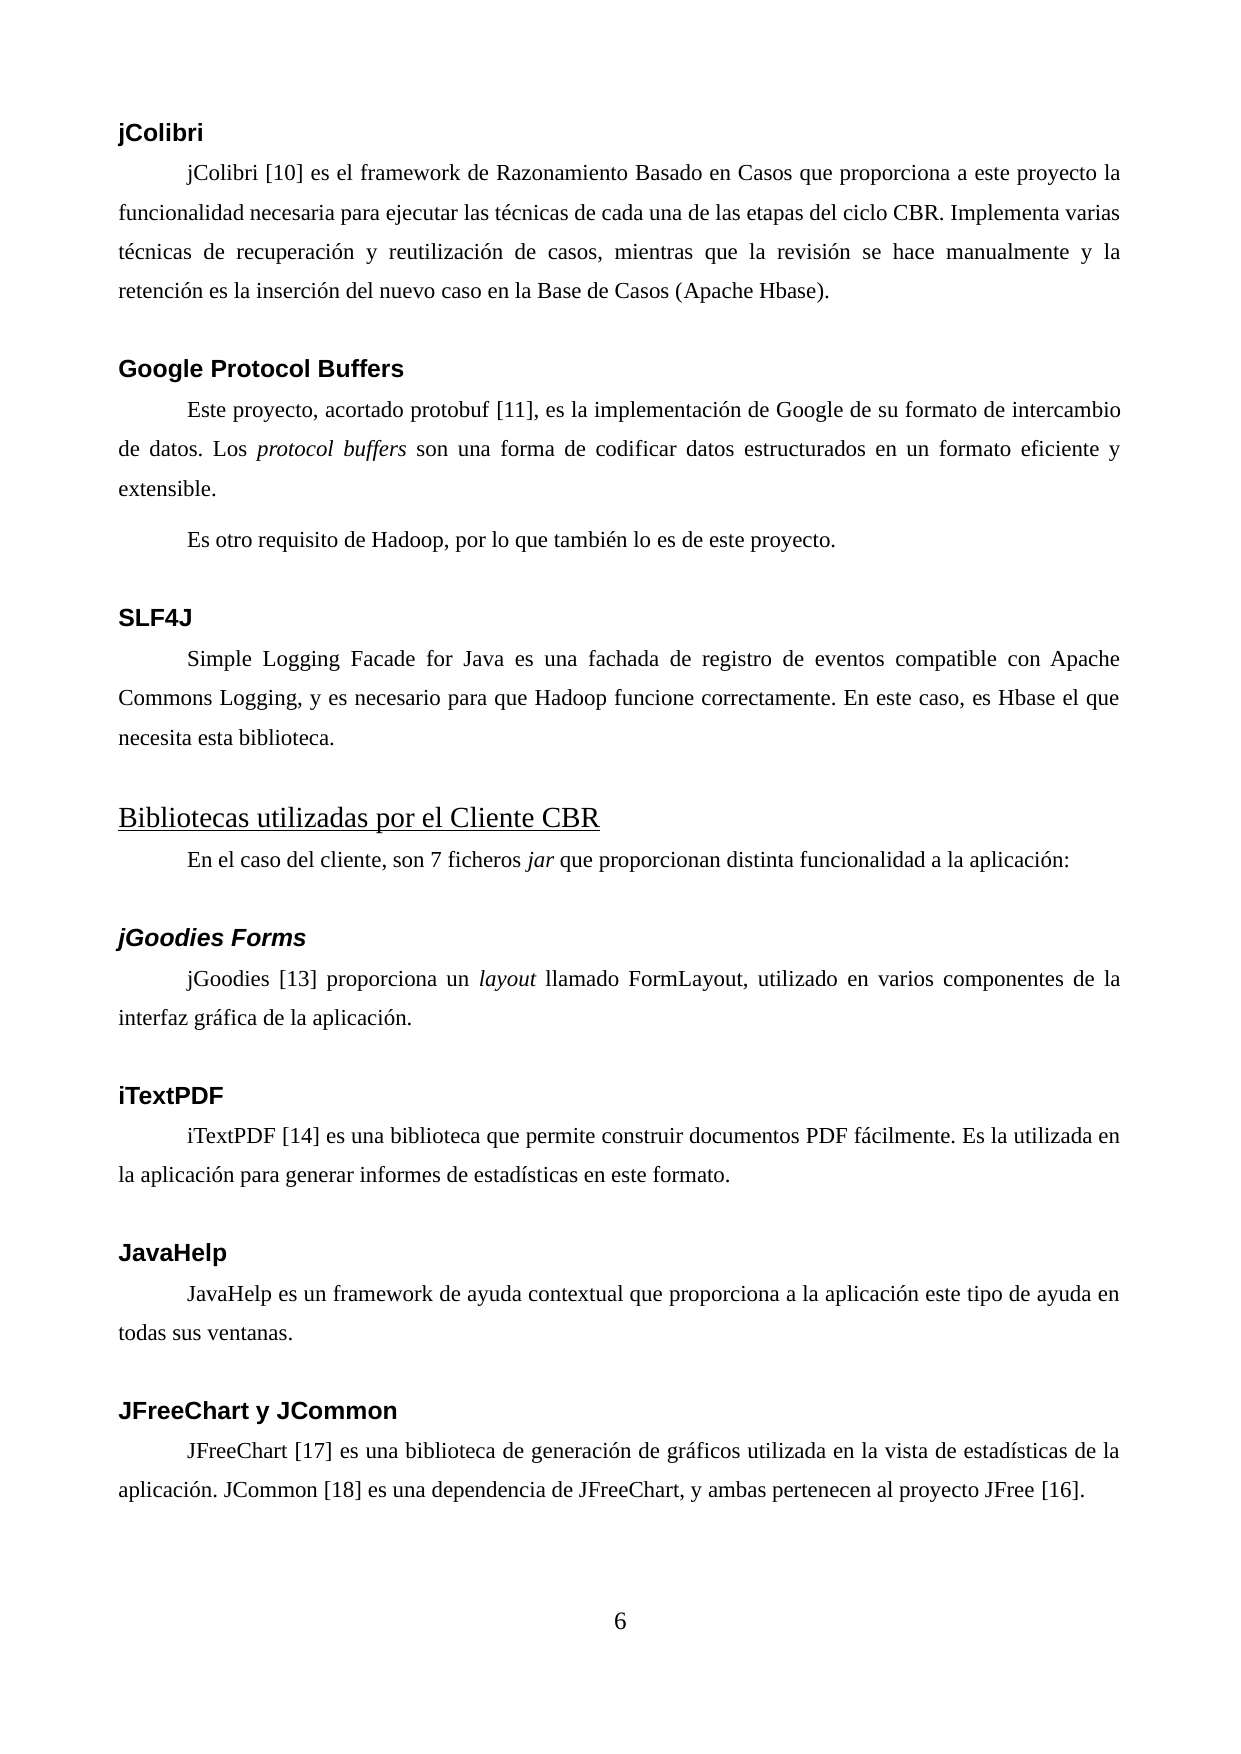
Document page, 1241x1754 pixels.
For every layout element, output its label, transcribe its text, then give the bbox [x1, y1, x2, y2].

subtitle jColibri [118, 118, 1122, 147]
text jColibri [10] es el framework de Razonamiento Basado en Casos que proporciona a este proyecto la funcionalidad necesaria para ejecutar las técnicas de cada una de las etapas del ciclo CBR. Implementa varias técnicas de recuperación y reutilización de casos, mientras que la revisión se hace manualmente y la retención es la inserción del nuevo caso en la Base de Casos (Apache Hbase). [118, 159, 1122, 304]
subtitle Bibliotecas utilizadas por el Cliente CBR [118, 801, 1122, 834]
text JFreeChart [17] es una biblioteca de generación de gráficos utilizada en la vista de estadísticas de la aplicación. JCommon [18] es una dependencia de JFreeChart, y ambas pertenecen al proyecto JFree [16]. [118, 1437, 1122, 1503]
subtitle SLF4J [118, 603, 1122, 632]
subtitle JFreeChart y JCommon [118, 1396, 1122, 1424]
subtitle JavaHelp [118, 1238, 1122, 1267]
text JavaHelp es un framework de ayuda contextual que proporciona a la aplicación este tipo de ayuda en todas sus ventanas. [118, 1279, 1122, 1345]
subtitle jGoodies Forms [118, 923, 1122, 952]
text jGoodies [13] proporciona un layout llamado FormLayout, utilizado en varios componentes de la interfaz gráfica de la aplicación. [118, 964, 1122, 1030]
text iTextPDF [14] es una biblioteca que permite construir documentos PDF fácilmente. Es la utilizada en la aplicación para generar informes de estadísticas en este formato. [118, 1122, 1122, 1188]
subtitle iTextPDF [118, 1081, 1122, 1109]
text Es otro requisito de Hadoop, por lo que también lo es de este proyecto. [118, 527, 1122, 553]
text Este proyecto, acortado protobuf [11], es la implementación de Google de su formato de intercambio de datos. Los protocol buffers son una forma de codificar datos estructurados en un formato eficiente y extensible. [118, 396, 1122, 501]
text Simple Logging Facade for Java es una fachada de registro de eventos compatible con Apache Commons Logging, y es necesario para que Hadoop funcione correctamente. En este caso, es Hbase el que necesita esta biblioteca. [118, 644, 1122, 750]
subtitle Google Protocol Buffers [118, 354, 1122, 383]
text En el caso del cliente, son 7 ficheros jar que proporcionan distinta funcionalidad a la aplicación: [118, 847, 1122, 873]
